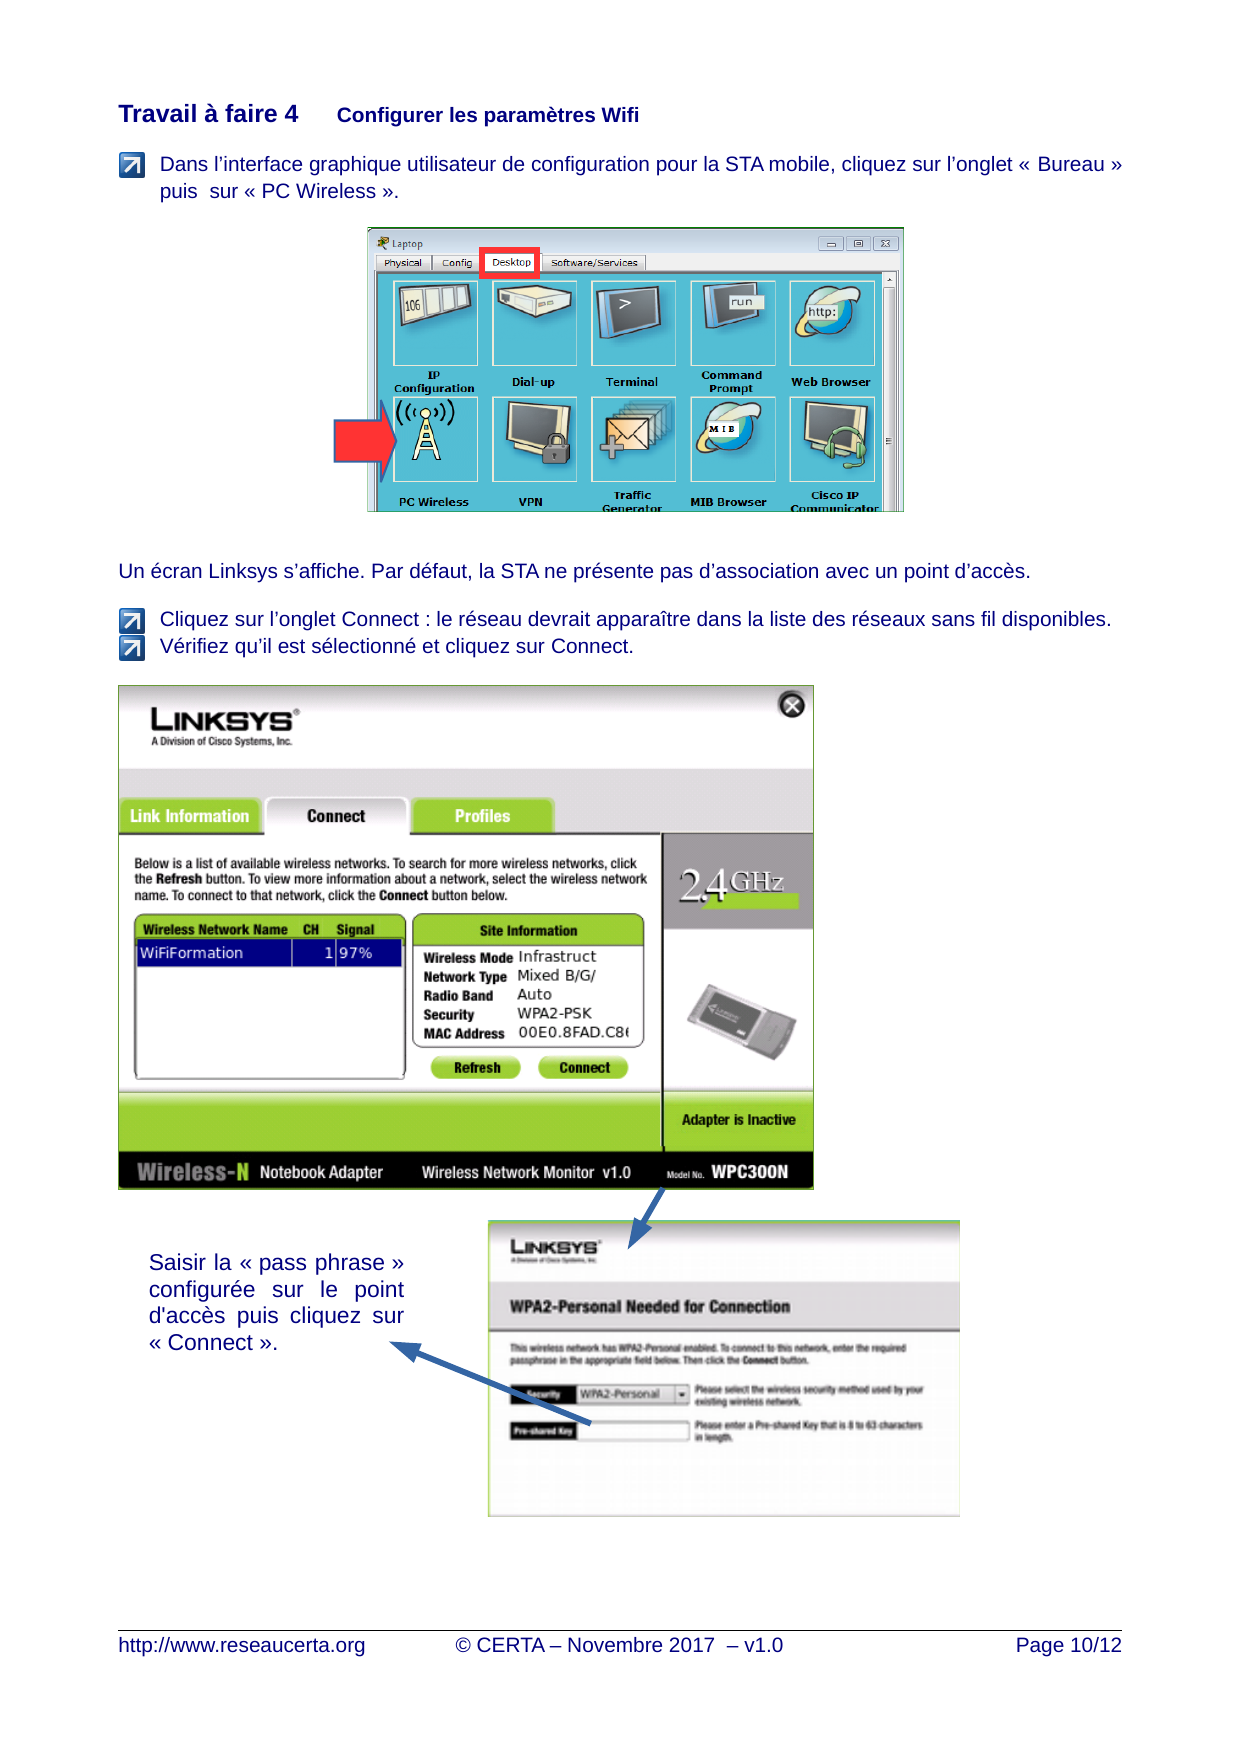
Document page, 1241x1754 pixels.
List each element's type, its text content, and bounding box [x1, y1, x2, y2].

list Vérifiez qu’il est sélectionné et cliquez sur Connect. [118, 634, 1122, 661]
list Dans l’interface graphique utilisateur de configuration pour la STA mobile, cliquez sur l’onglet « Bureau » puis sur « PC Wireless ». [118, 152, 1122, 203]
subtitle Un écran Linksys s’affiche. Par défaut, la STA ne présente pas d’association avec un point d’accès. [118, 559, 1122, 583]
list Configurer les paramètres Wifi [118, 99, 1122, 128]
list Cliquez sur l’onglet Connect : le réseau devrait apparaître dans la liste des réseaux sans fil disponibles. [118, 607, 1122, 634]
text Saisir la « pass phrase » configurée sur le point d'accès puis cliquez sur « Connect ». [148, 1249, 404, 1355]
